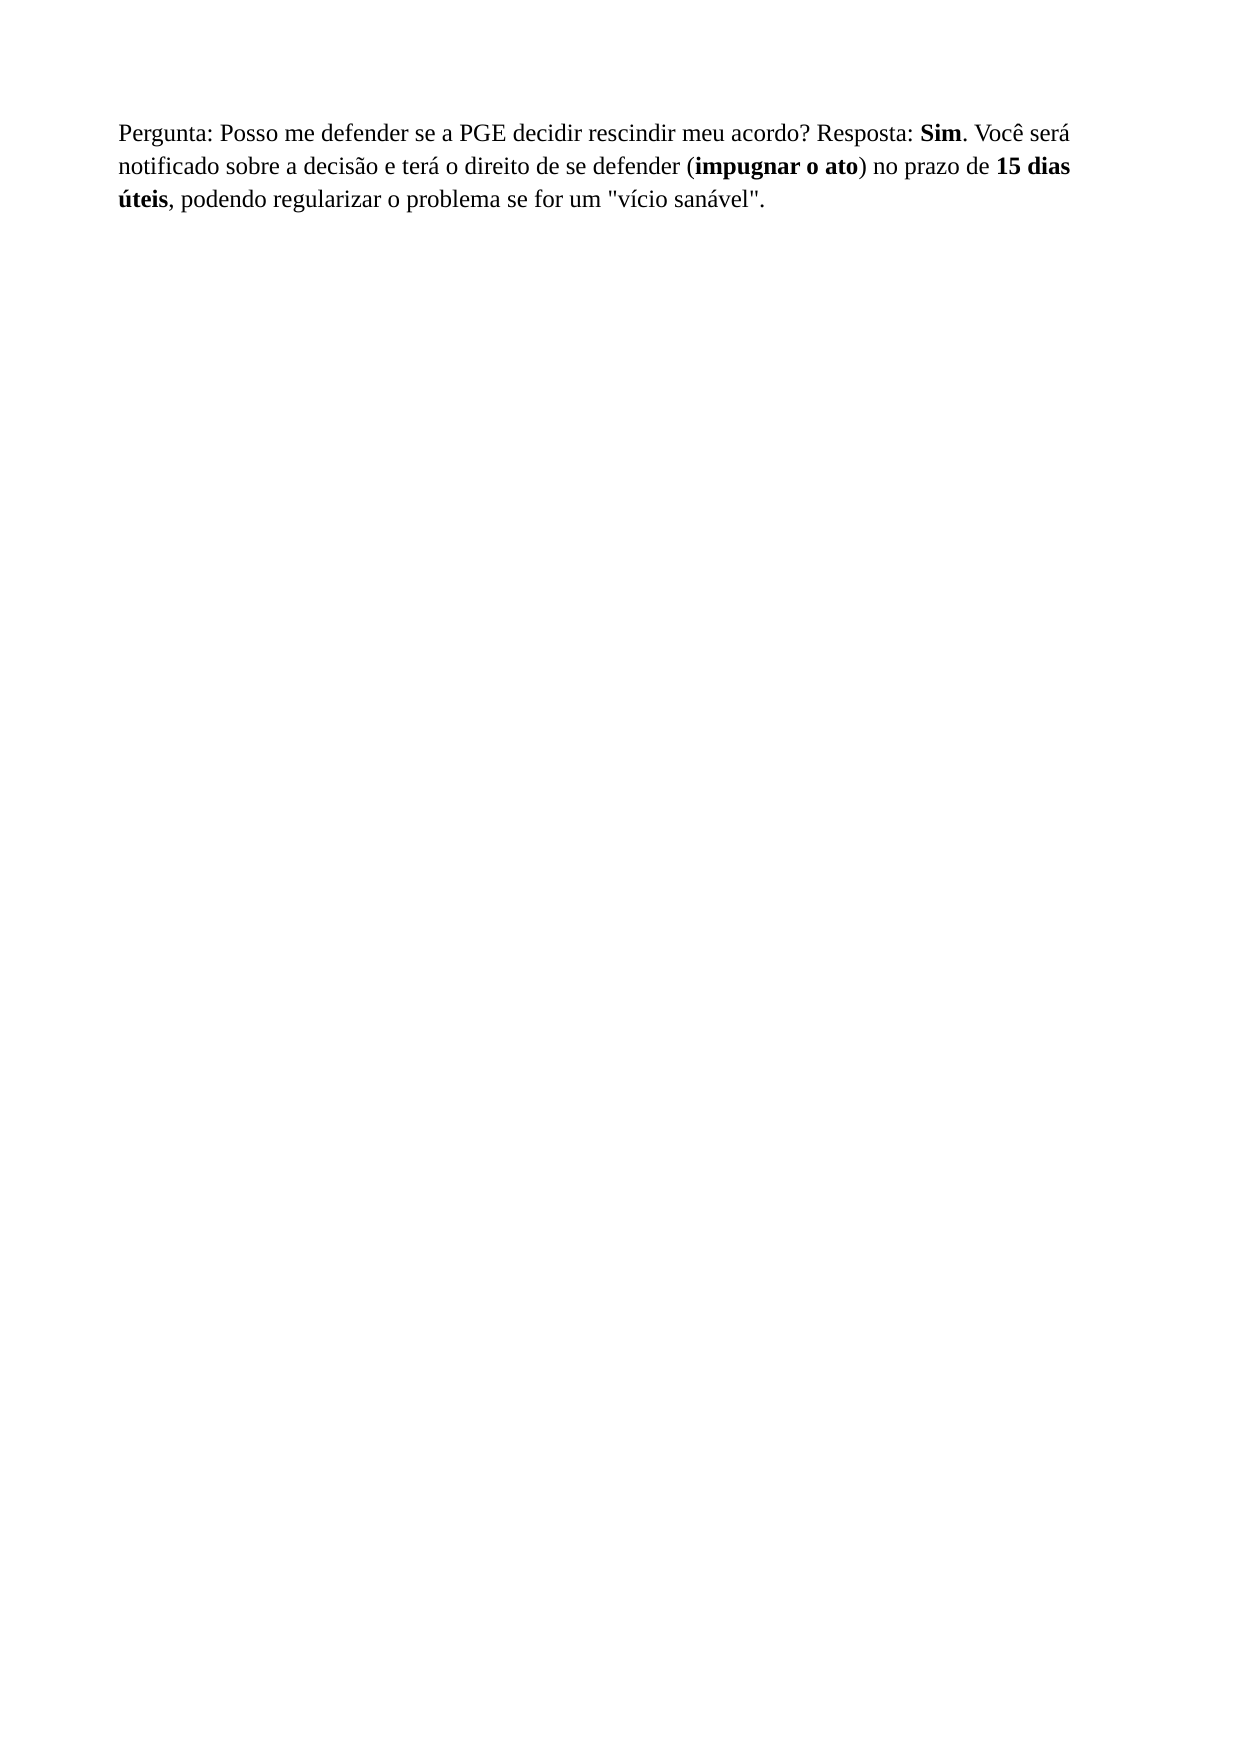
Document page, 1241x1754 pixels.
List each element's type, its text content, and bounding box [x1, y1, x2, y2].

text Pergunta: Posso me defender se a PGE decidir rescindir meu acordo? Resposta: Sim. Você será notificado sobre a decisão e terá o direito de se defender (impugnar o ato) no prazo de 15 dias úteis, podendo regularizar o problema se for um "vício sanável". [118, 118, 1122, 213]
